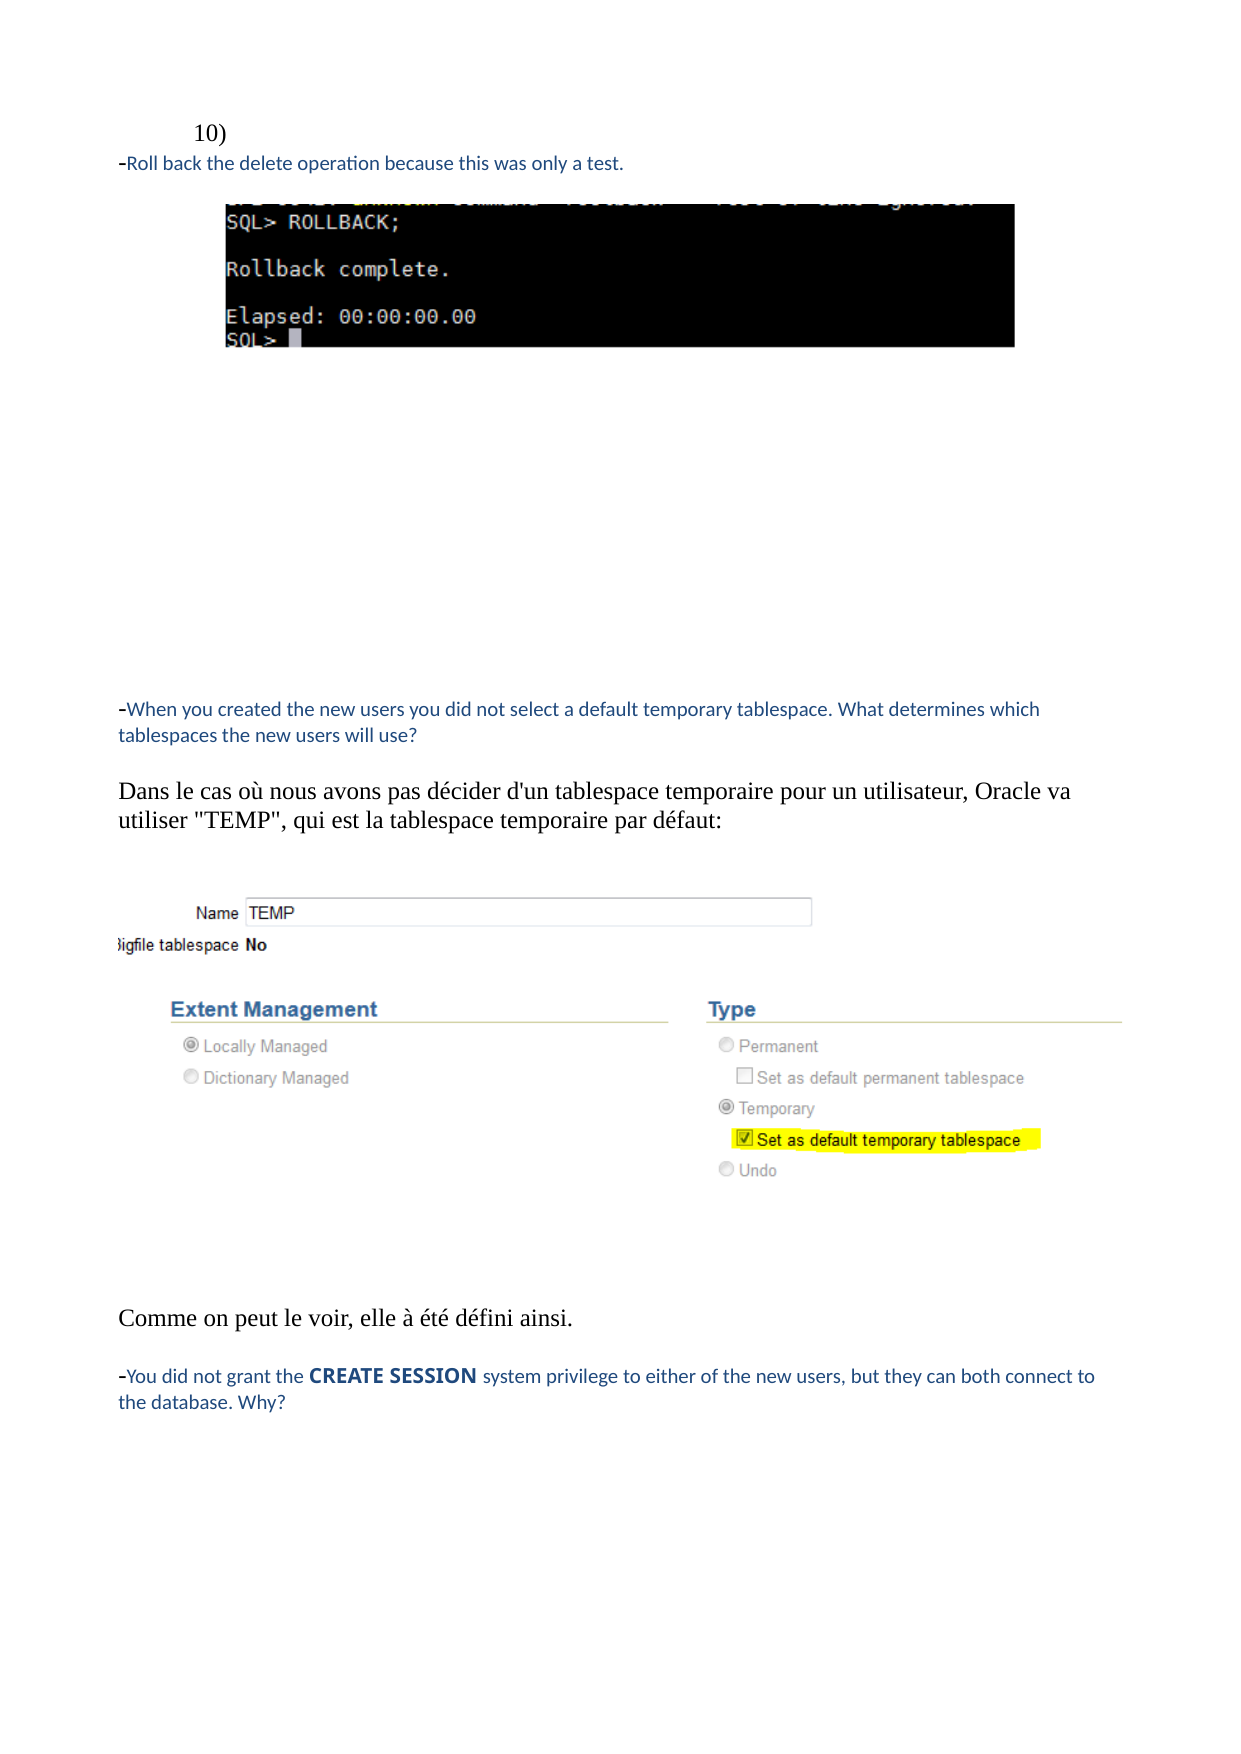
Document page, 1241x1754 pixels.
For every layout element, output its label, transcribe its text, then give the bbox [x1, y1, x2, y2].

text tablespaces the new users will use? [118, 722, 1122, 747]
text 10) [118, 118, 1122, 147]
text Comme on peut le voir, elle à été défini ainsi. [118, 1303, 1122, 1331]
text -When you created the new users you did not select a default temporary tablespace. What determines which [118, 693, 1122, 722]
text Dans le cas où nous avons pas décider d'un tablespace temporaire pour un utilisateur, Oracle va utiliser "TEMP", qui est la tablespace temporaire par défaut: [118, 776, 1122, 833]
picture [118, 891, 1123, 1217]
text the database. Why? [118, 1389, 1122, 1415]
text -Roll back the delete operation because this was only a test. [118, 147, 1122, 176]
text -You did not grant the CREATE SESSION system privilege to either of the new users, but they can both connect to [118, 1360, 1122, 1389]
picture [225, 204, 1015, 349]
